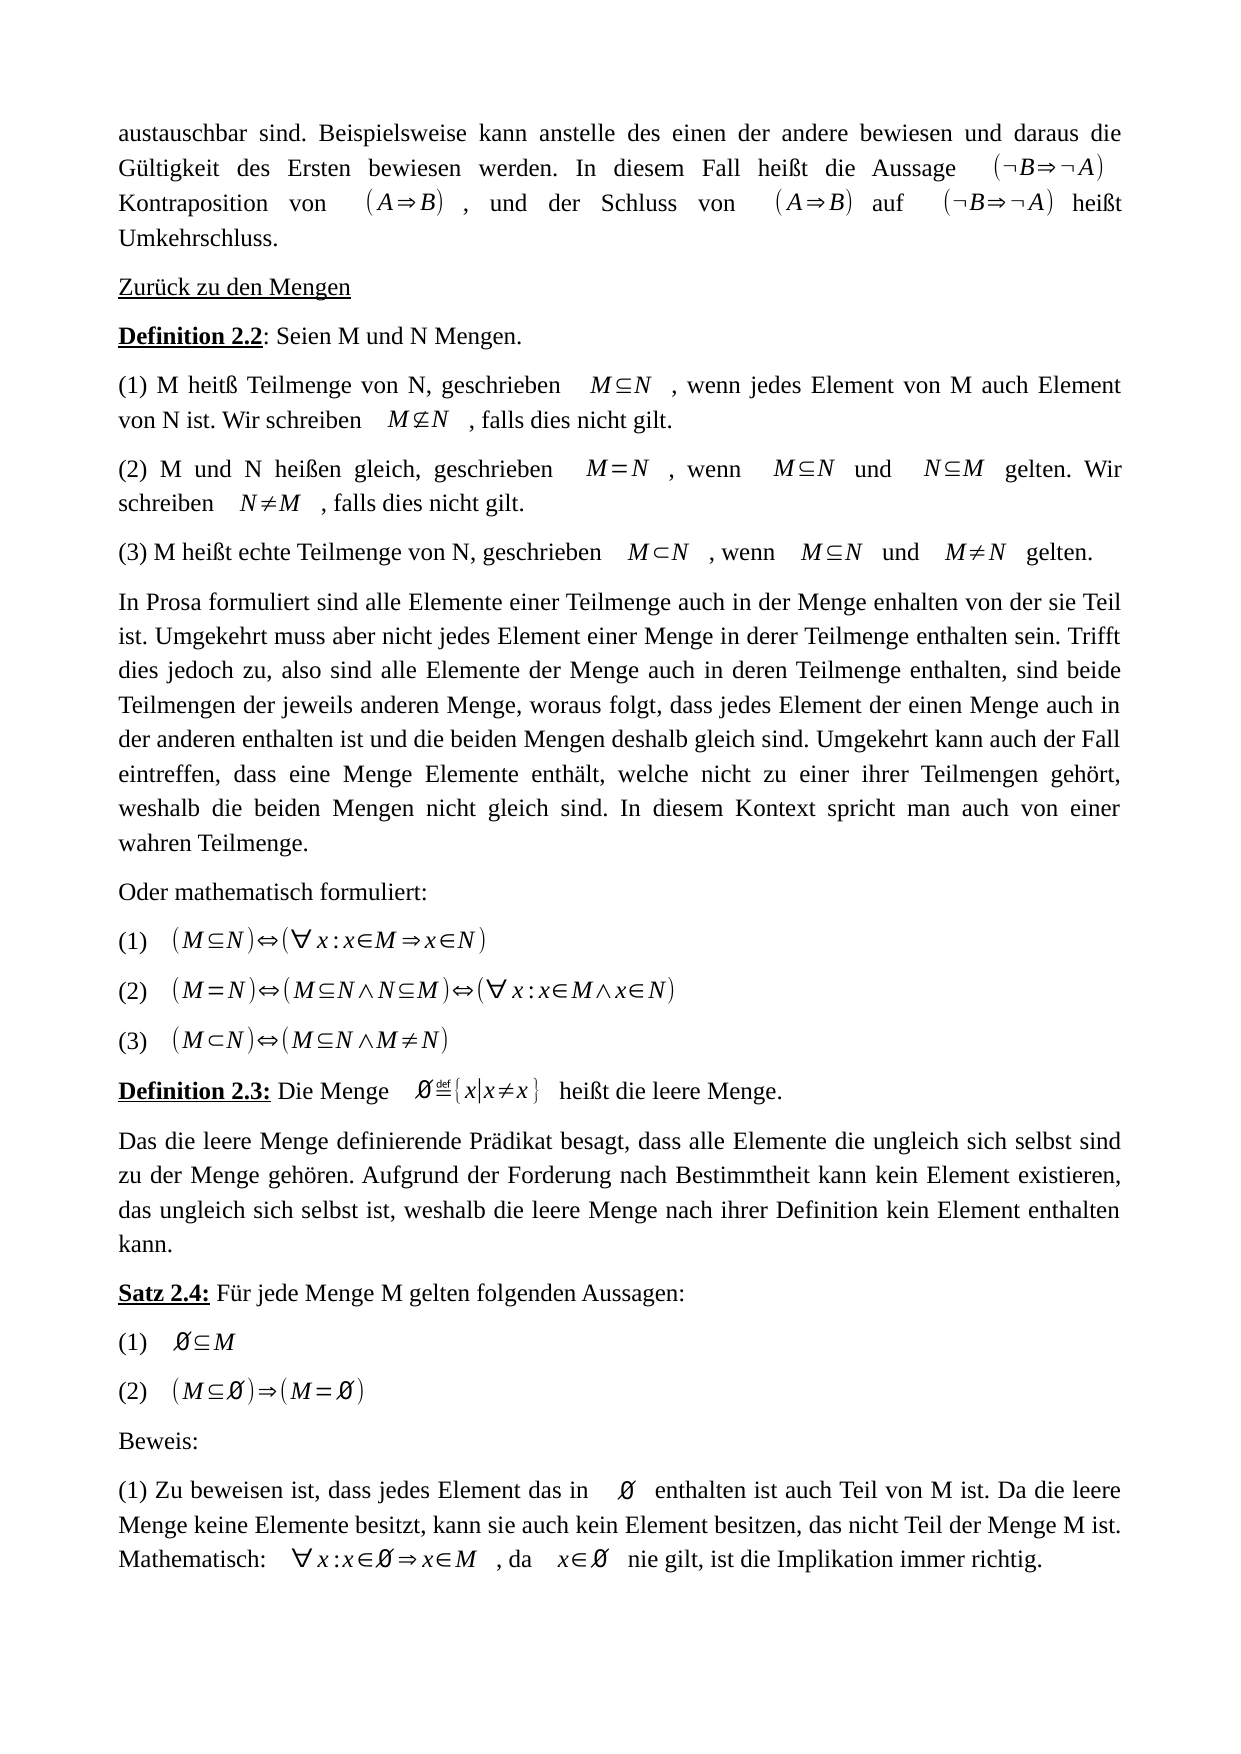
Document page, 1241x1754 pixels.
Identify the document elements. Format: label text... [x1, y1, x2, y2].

text (2) [118, 1376, 1122, 1406]
text Zurück zu den Mengen [118, 272, 1122, 301]
text Satz 2.4: Für jede Menge M gelten folgenden Aussagen: [118, 1278, 1122, 1307]
text (3) M heißt echte Teilmenge von N, geschrieben , wenn und gelten. [118, 537, 1122, 566]
text Definition 2.2: Seien M und N Mengen. [118, 321, 1122, 350]
text (1) Zu beweisen ist, dass jedes Element das in enthalten ist auch Teil von M ist. Da die leere Menge keine Elemente besitzt, kann sie auch kein Element besitzen, das nicht Teil der Menge M ist. Mathematisch: , da nie gilt, ist die Implikation immer richtig. [118, 1476, 1122, 1573]
text (1) M heitß Teilmenge von N, geschrieben , wenn jedes Element von M auch Element von N ist. Wir schreiben , falls dies nicht gilt. [118, 370, 1122, 434]
text (2) M und N heißen gleich, geschrieben , wenn und gelten. Wir schreiben , falls dies nicht gilt. [118, 454, 1122, 517]
text Oder mathematisch formuliert: [118, 877, 1122, 906]
text Beweis: [118, 1426, 1122, 1455]
text (1) [118, 1327, 1122, 1356]
text Die Gültigkeit dieses Beispieles soll nun bewiesen werden, wofür nach der Wahrheitstabelle einerseits gezeigt werden muss, dass in dem Falle, dass gilt, auch gilt, andererseits muss aus in dem Falle eines falschen auch falsch sein. Der letztere Fall tritt ein falls A wahr und B falsch ist, da dann die Implikation falsch ist. In diesem Falle trifft auch die Implikation nicht ein, weshalb der erste nötige Beweis für die Gültigkeit der Gesamtaussage erbracht ist. Umgekehrt sind nun die Fälle zu betrachten, in denen gilt und deshalb auch gelten muss, was anhand der Wahrheitstafel erfolgt. Somit wurde die Gültigkeit von bewiesen, welche interessante Folgen mit sich bringt. Beispielsweise besagt sie, dass ihre beiden Operanden in jedem logischen Kontext austauschbar sind. Beispielsweise kann anstelle des einen der andere bewiesen und daraus die Gültigkeit des Ersten bewiesen werden. In diesem Fall heißt die Aussage Kontraposition von , und der Schluss von auf heißt Umkehrschluss. [118, 118, 1122, 252]
text In Prosa formuliert sind alle Elemente einer Teilmenge auch in der Menge enhalten von der sie Teil ist. Umgekehrt muss aber nicht jedes Element einer Menge in derer Teilmenge enthalten sein. Trifft dies jedoch zu, also sind alle Elemente der Menge auch in deren Teilmenge enthalten, sind beide Teilmengen der jeweils anderen Menge, woraus folgt, dass jedes Element der einen Menge auch in der anderen enthalten ist und die beiden Mengen deshalb gleich sind. Umgekehrt kann auch der Fall eintreffen, dass eine Menge Elemente enthält, welche nicht zu einer ihrer Teilmengen gehört, weshalb die beiden Mengen nicht gleich sind. In diesem Kontext spricht man auch von einer wahren Teilmenge. [118, 587, 1122, 857]
text Das die leere Menge definierende Prädikat besagt, dass alle Elemente die ungleich sich selbst sind zu der Menge gehören. Aufgrund der Forderung nach Bestimmtheit kann kein Element existieren, das ungleich sich selbst ist, weshalb die leere Menge nach ihrer Definition kein Element enthalten kann. [118, 1126, 1122, 1258]
text Definition 2.3: Die Menge heißt die leere Menge. [118, 1076, 1122, 1106]
text (3) [118, 1026, 1122, 1056]
text (1) [118, 926, 1122, 956]
text (2) [118, 976, 1122, 1006]
